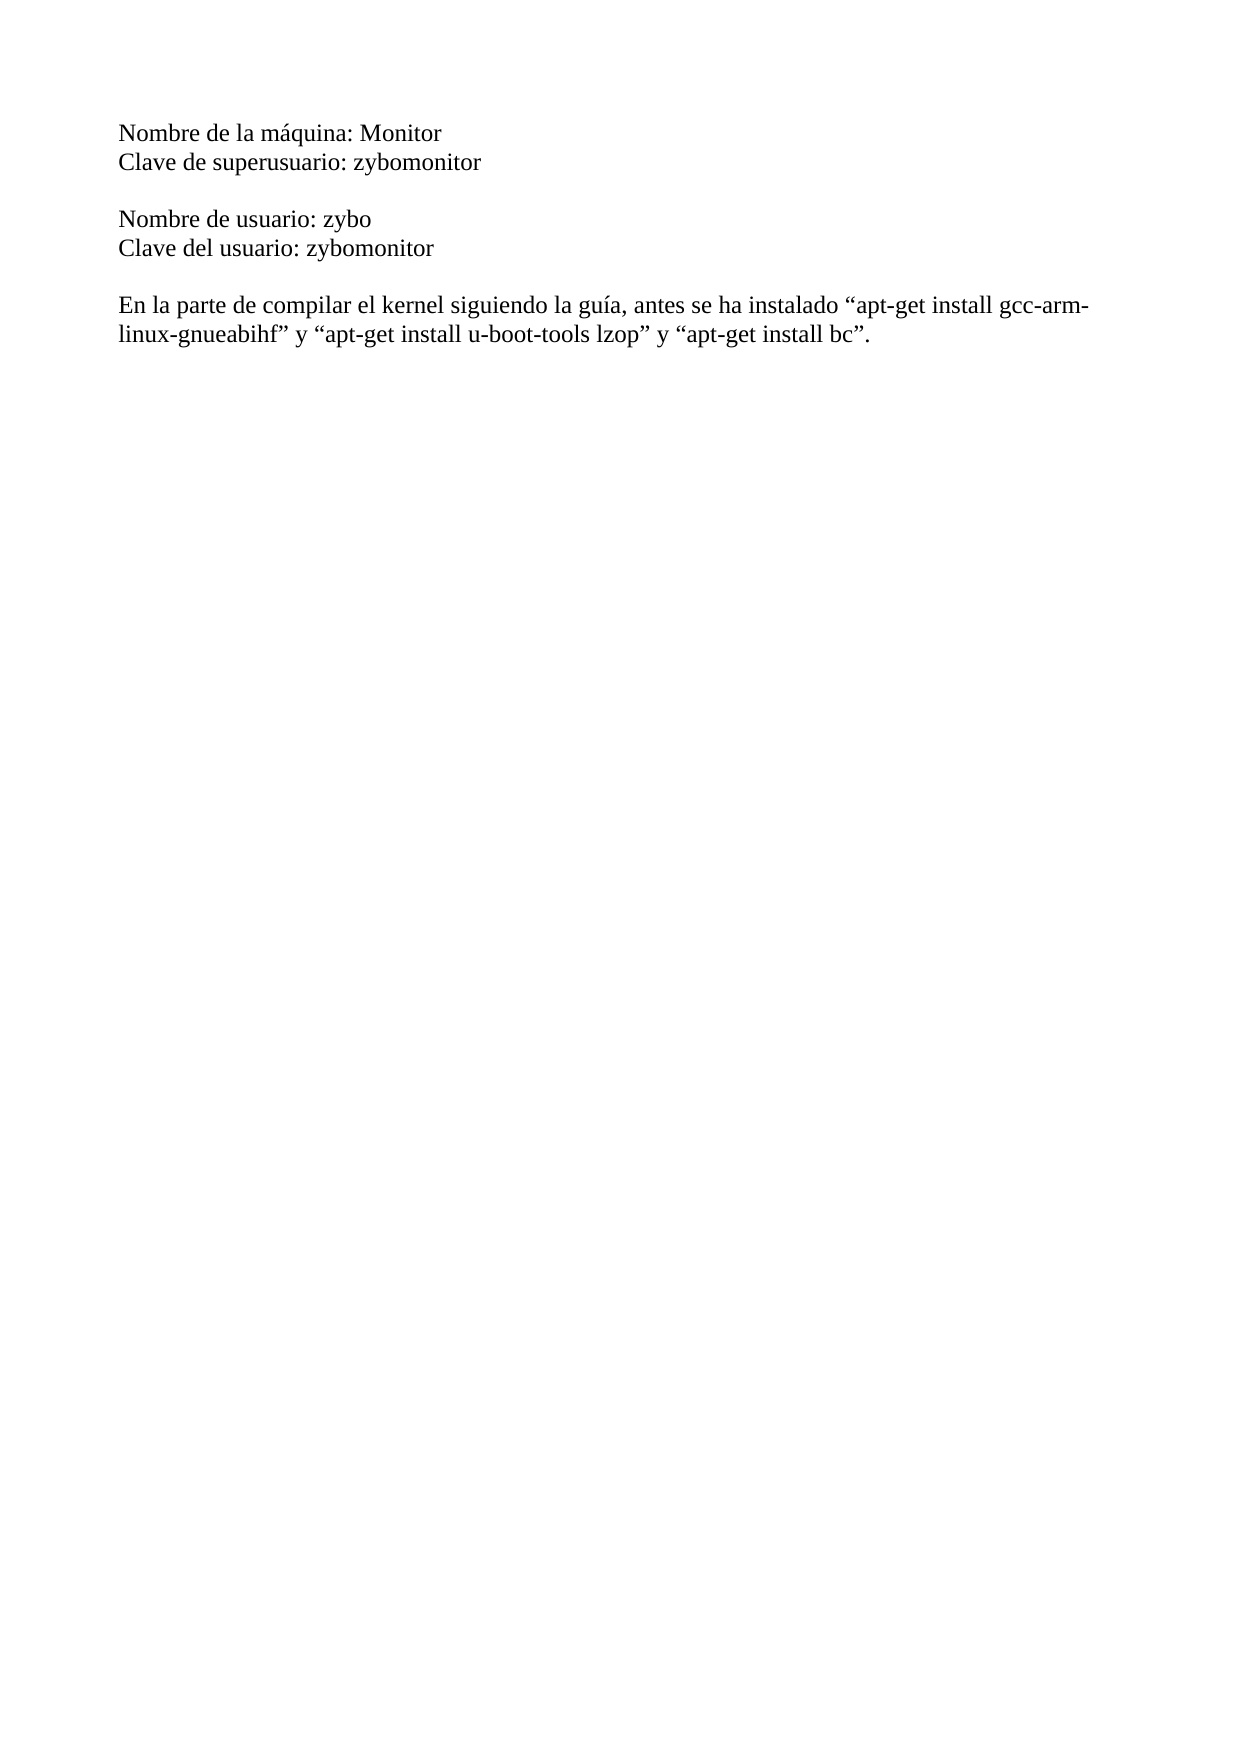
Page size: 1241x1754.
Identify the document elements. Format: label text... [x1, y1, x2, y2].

text Nombre de la máquina: Monitor [118, 118, 1122, 147]
text Clave de superusuario: zybomonitor [118, 147, 1122, 176]
text En la parte de compilar el kernel siguiendo la guía, antes se ha instalado “apt-get install gcc-arm-linux-gnueabihf” y “apt-get install u-boot-tools lzop” y “apt-get install bc”. [118, 291, 1122, 348]
text Clave del usuario: zybomonitor [118, 233, 1122, 262]
text Nombre de usuario: zybo [118, 204, 1122, 233]
